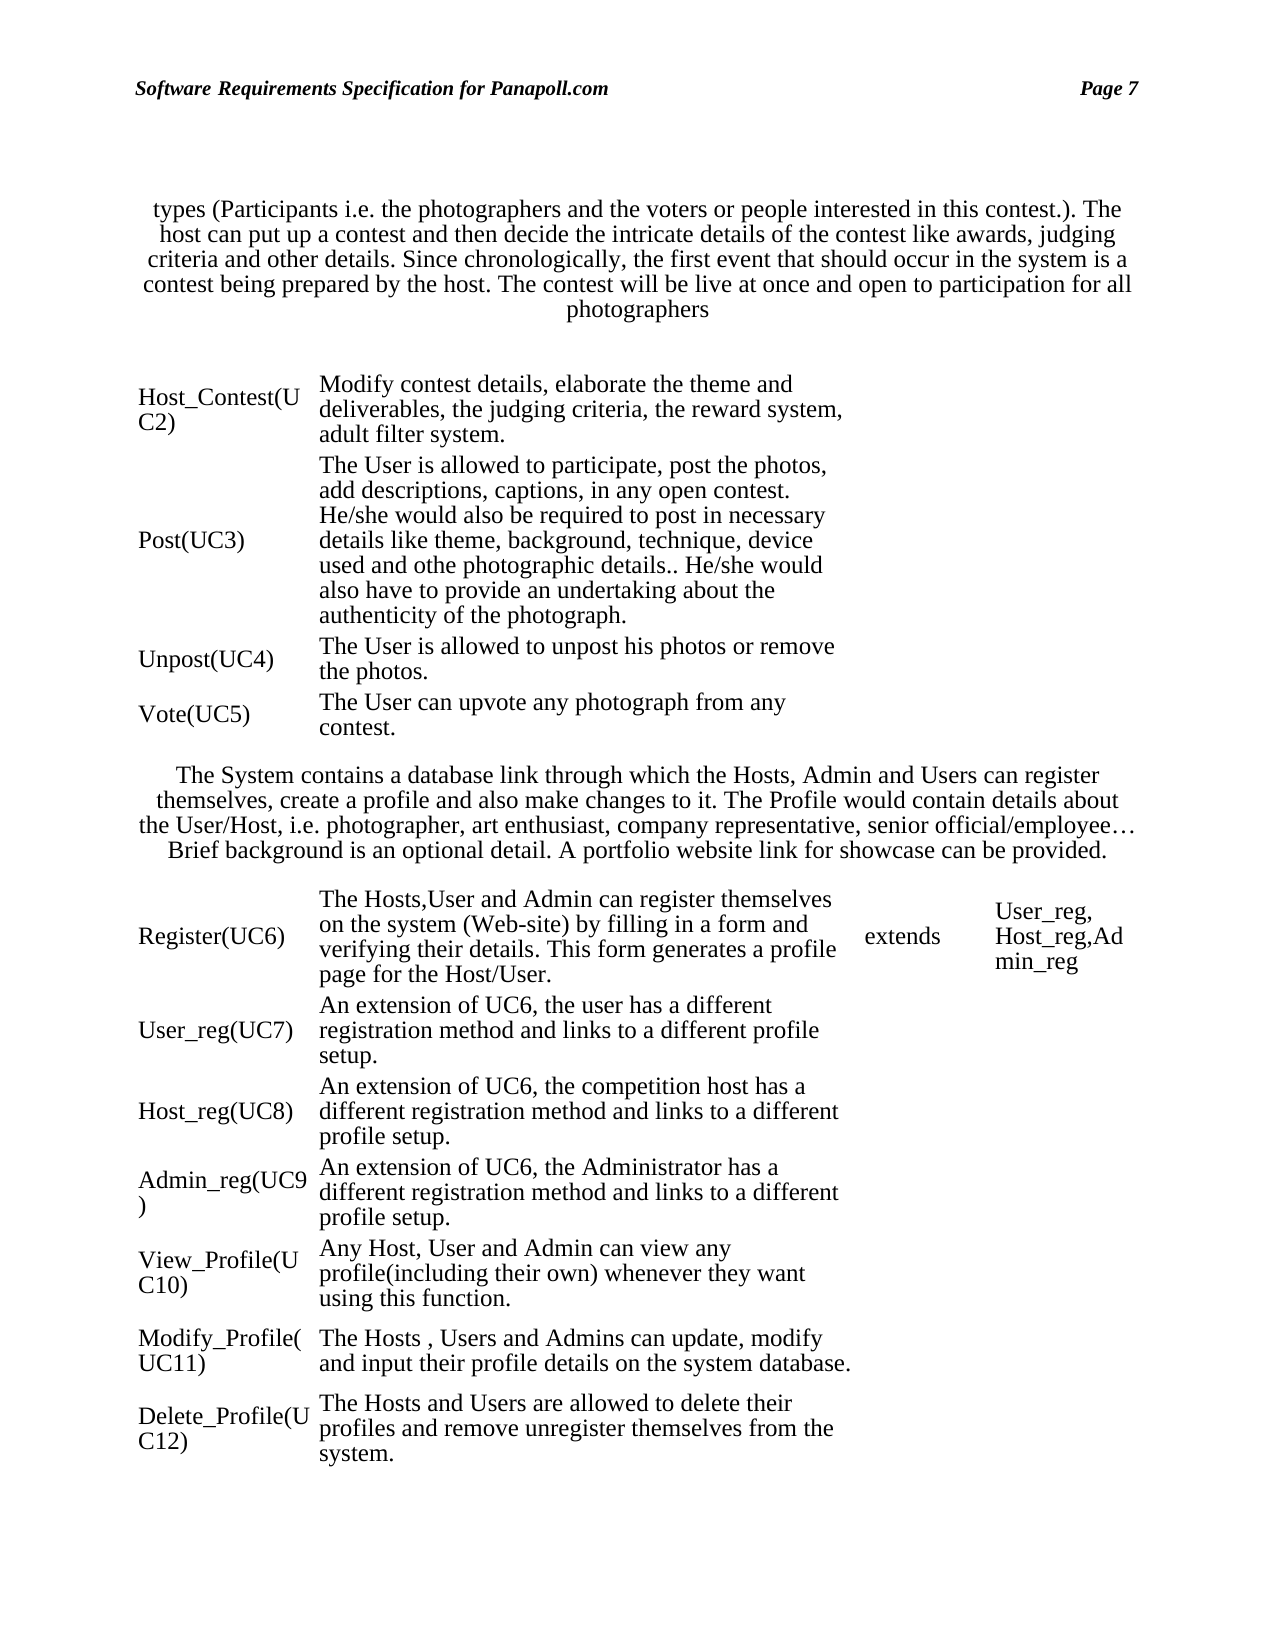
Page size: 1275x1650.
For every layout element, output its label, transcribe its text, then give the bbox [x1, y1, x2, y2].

table_cell View_Profile(UC10) [135, 1234, 316, 1314]
table_cell Register(UC6) [135, 884, 316, 991]
table_cell Unpost(UC4) [135, 632, 316, 687]
table_cell [992, 1314, 1140, 1389]
table_cell The User is allowed to unpost his photos or remove the photos. [316, 632, 861, 687]
table_cell The Hosts and Users are allowed to delete their profiles and remove unregister themselves from the system. [316, 1389, 861, 1470]
table_cell [992, 991, 1140, 1072]
table_cell Vote(UC5) [135, 688, 316, 743]
table_cell An extension of UC6, the competition host has a different registration method and links to a different profile setup. [316, 1072, 861, 1153]
table_cell [992, 632, 1140, 687]
table_cell [861, 451, 992, 632]
table_cell [992, 1389, 1140, 1470]
table_cell [992, 370, 1140, 451]
table_cell Host_reg(UC8) [135, 1072, 316, 1153]
table_cell [992, 1072, 1140, 1153]
table_cell An extension of UC6, the Administrator has a different registration method and links to a different profile setup. [316, 1153, 861, 1233]
table_cell [861, 632, 992, 687]
table_cell [861, 1153, 992, 1233]
table_cell [861, 991, 992, 1072]
table_cell The User can upvote any photograph from any contest. [316, 688, 861, 743]
table_cell User_reg, Host_reg,Admin_reg [992, 884, 1140, 991]
table_cell [992, 451, 1140, 632]
table_cell [861, 370, 992, 451]
table_cell types (Participants i.e. the photographers and the voters or people interested in this contest.). The host can put up a contest and then decide the intricate details of the contest like awards, judging criteria and other details. Since chronologically, the first event that should occur in the system is a contest being prepared by the host. The contest will be live at once and open to participation for all photographers [135, 150, 1140, 370]
table_cell User_reg(UC7) [135, 991, 316, 1072]
table_cell Admin_reg(UC9) [135, 1153, 316, 1233]
table_cell Host_Contest(UC2) [135, 370, 316, 451]
table_cell Delete_Profile(UC12) [135, 1389, 316, 1470]
table_cell [992, 688, 1140, 743]
table_cell [992, 1153, 1140, 1233]
table_cell Modify contest details, elaborate the theme and deliverables, the judging criteria, the reward system, adult filter system. [316, 370, 861, 451]
table_cell The Hosts,User and Admin can register themselves on the system (Web-site) by filling in a form and verifying their details. This form generates a profile page for the Host/User. [316, 884, 861, 991]
table_cell The Hosts , Users and Admins can update, modify and input their profile details on the system database. [316, 1314, 861, 1389]
table_cell Post(UC3) [135, 451, 316, 632]
table_cell [861, 1314, 992, 1389]
table_cell [861, 688, 992, 743]
table_cell [992, 1234, 1140, 1314]
table_cell Any Host, User and Admin can view any profile(including their own) whenever they want using this function. [316, 1234, 861, 1314]
table_cell An extension of UC6, the user has a different registration method and links to a different profile setup. [316, 991, 861, 1072]
table_cell [861, 1234, 992, 1314]
table_cell [861, 1072, 992, 1153]
table_cell The User is allowed to participate, post the photos, add descriptions, captions, in any open contest. He/she would also be required to post in necessary details like theme, background, technique, device used and othe photographic details.. He/she would also have to provide an undertaking about the authenticity of the photograph. [316, 451, 861, 632]
table_cell [861, 1389, 992, 1470]
table_cell The System contains a database link through which the Hosts, Admin and Users can register themselves, create a profile and also make changes to it. The Profile would contain details about the User/Host, i.e. photographer, art enthusiast, company representative, senior official/employee… Brief background is an optional detail. A portfolio website link for showcase can be provided. [135, 743, 1140, 883]
table_cell extends [861, 884, 992, 991]
table_cell Modify_Profile(UC11) [135, 1314, 316, 1389]
